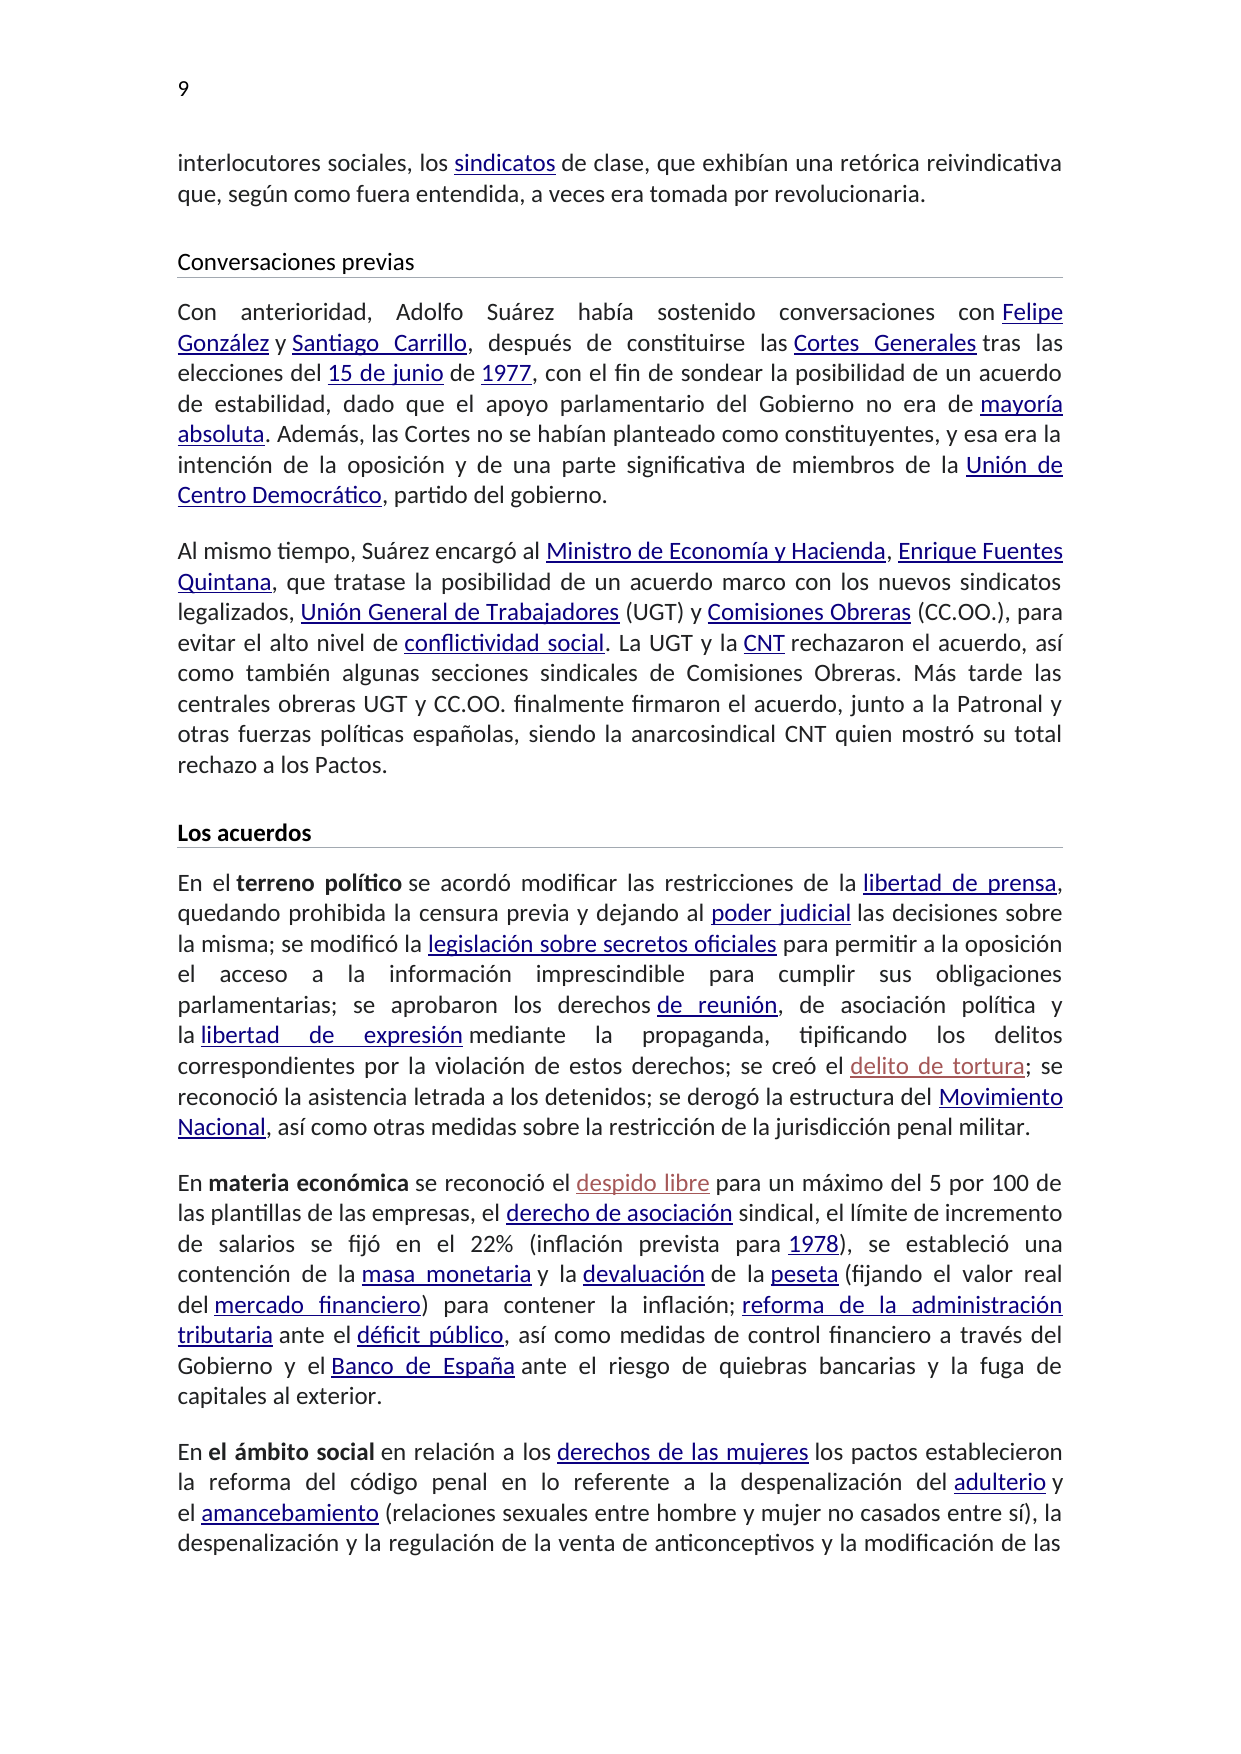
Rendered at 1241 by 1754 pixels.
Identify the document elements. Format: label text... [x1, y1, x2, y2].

subtitle Los acuerdos [177, 817, 1063, 847]
text En el ámbito social en relación a los derechos de las mujeres los pactos establecieron la reforma del código penal en lo referente a la despenalización del adulterio y el amancebamiento (relaciones sexuales entre hombre y mujer no casados entre sí), la despenalización y la regulación de la venta de anticonceptivos y la modificación de las [177, 1436, 1063, 1558]
text Al mismo tiempo, Suárez encargó al Ministro de Economía y Hacienda, Enrique Fuentes Quintana, que tratase la posibilidad de un acuerdo marco con los nuevos sindicatos legalizados, Unión General de Trabajadores (UGT) y Comisiones Obreras (CC.OO.), para evitar el alto nivel de conflictividad social. La UGT y la CNT rechazaron el acuerdo, así como también algunas secciones sindicales de Comisiones Obreras. Más tarde las centrales obreras UGT y CC.OO. finalmente firmaron el acuerdo, junto a la Patronal y otras fuerzas políticas españolas, siendo la anarcosindical CNT quien mostró su total rechazo a los Pactos. [177, 535, 1063, 779]
text interlocutores sociales, los sindicatos de clase, que exhibían una retórica reivindicativa que, según como fuera entendida, a veces era tomada por revolucionaria. [177, 148, 1063, 209]
subtitle Conversaciones previas [177, 246, 1063, 277]
text En el terreno político se acordó modificar las restricciones de la libertad de prensa, quedando prohibida la censura previa y dejando al poder judicial las decisiones sobre la misma; se modificó la legislación sobre secretos oficiales para permitir a la oposición el acceso a la información imprescindible para cumplir sus obligaciones parlamentarias; se aprobaron los derechos de reunión, de asociación política y la libertad de expresión mediante la propaganda, tipificando los delitos correspondientes por la violación de estos derechos; se creó el delito de tortura; se reconoció la asistencia letrada a los detenidos; se derogó la estructura del Movimiento Nacional, así como otras medidas sobre la restricción de la jurisdicción penal militar. [177, 867, 1063, 1142]
text En materia económica se reconoció el despido libre para un máximo del 5 por 100 de las plantillas de las empresas, el derecho de asociación sindical, el límite de incremento de salarios se fijó en el 22% (inflación prevista para 1978), se estableció una contención de la masa monetaria y la devaluación de la peseta (fijando el valor real del mercado financiero) para contener la inflación; reforma de la administración tributaria ante el déficit público, así como medidas de control financiero a través del Gobierno y el Banco de España ante el riesgo de quiebras bancarias y la fuga de capitales al exterior. [177, 1167, 1063, 1411]
text Con anterioridad, Adolfo Suárez había sostenido conversaciones con Felipe González y Santiago Carrillo, después de constituirse las Cortes Generales tras las elecciones del 15 de junio de 1977, con el fin de sondear la posibilidad de un acuerdo de estabilidad, dado que el apoyo parlamentario del Gobierno no era de mayoría absoluta. Además, las Cortes no se habían planteado como constituyentes, y esa era la intención de la oposición y de una parte significativa de miembros de la Unión de Centro Democrático, partido del gobierno. [177, 296, 1063, 510]
